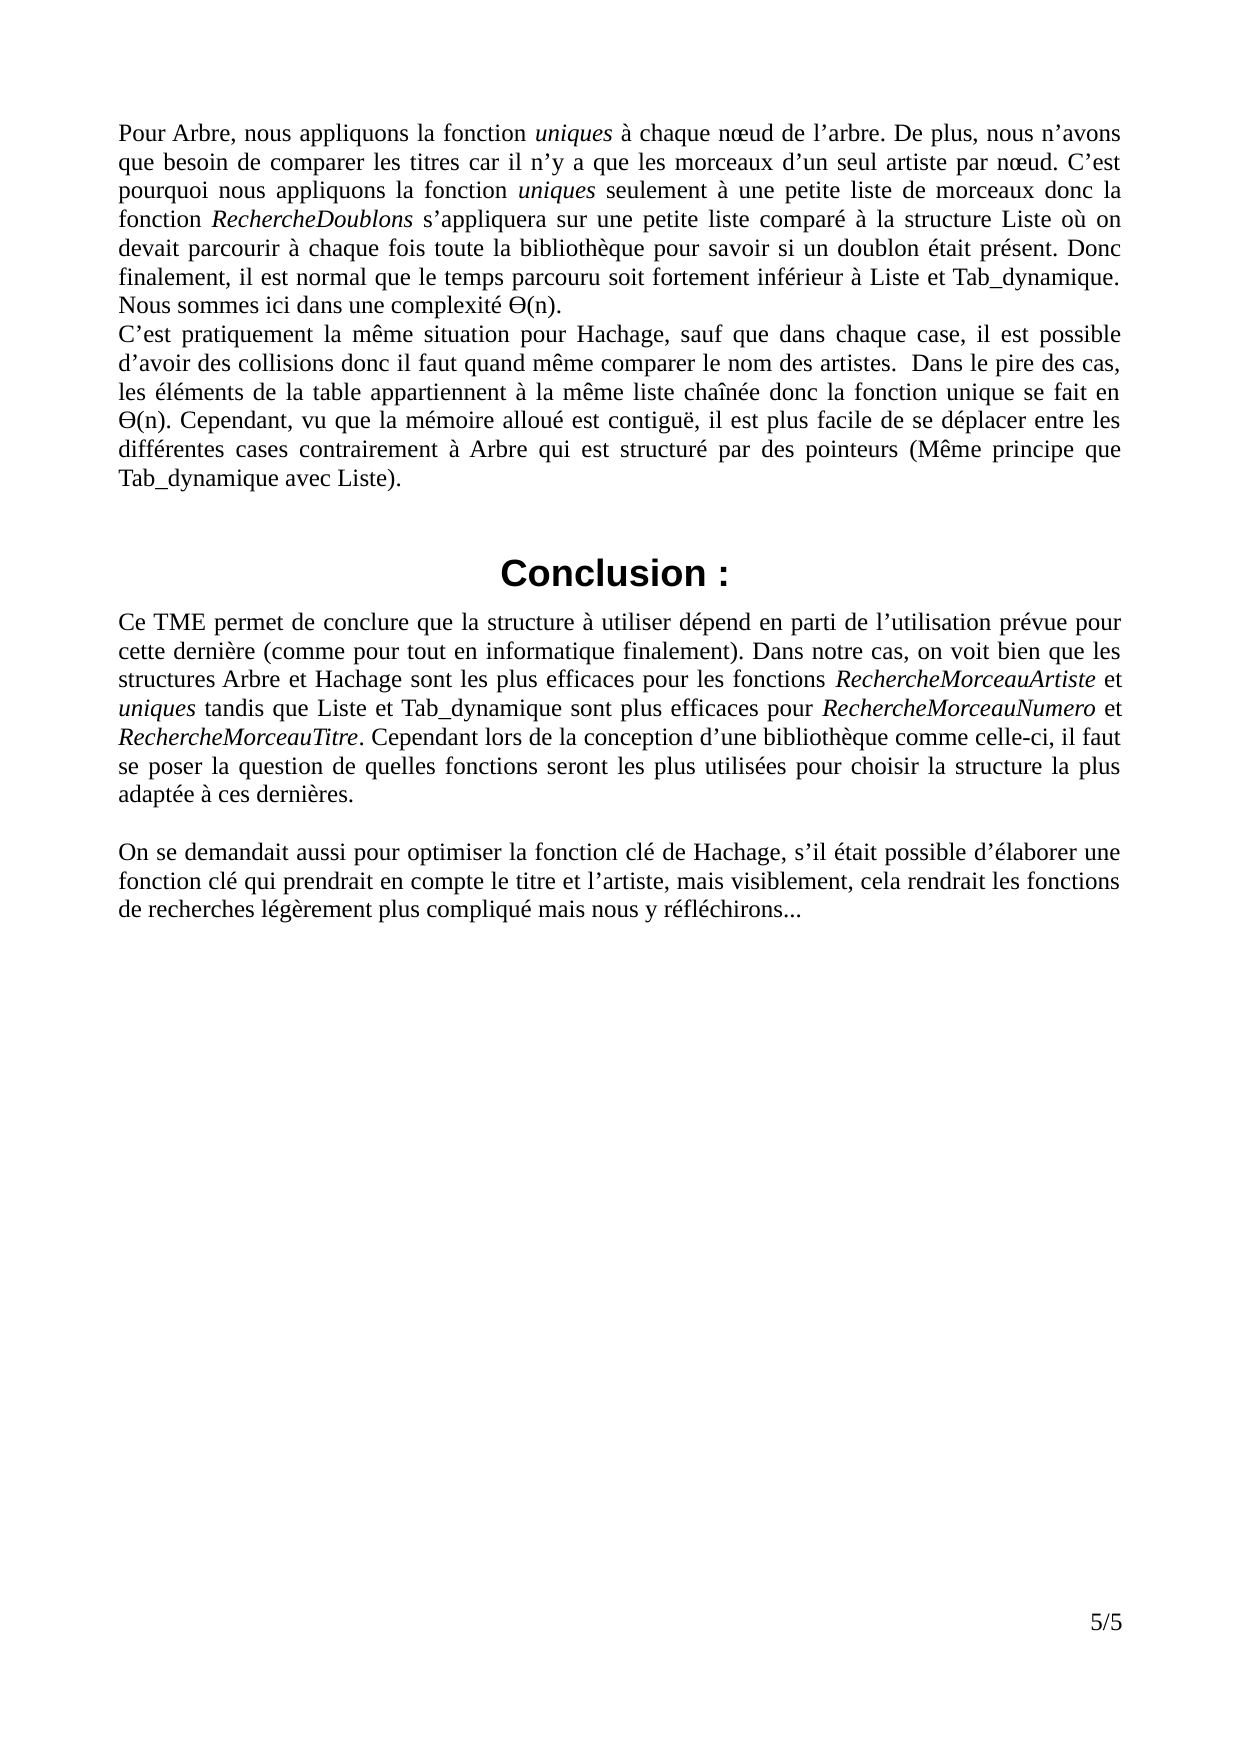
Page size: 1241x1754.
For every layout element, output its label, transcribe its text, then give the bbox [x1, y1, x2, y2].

text Ce TME permet de conclure que la structure à utiliser dépend en parti de l’utilisation prévue pour cette dernière (comme pour tout en informatique finalement). Dans notre cas, on voit bien que les structures Arbre et Hachage sont les plus efficaces pour les fonctions RechercheMorceauArtiste et uniques tandis que Liste et Tab_dynamique sont plus efficaces pour RechercheMorceauNumero et RechercheMorceauTitre. Cependant lors de la conception d’une bibliothèque comme celle-ci, il faut se poser la question de quelles fonctions seront les plus utilisées pour choisir la structure la plus adaptée à ces dernières. [118, 607, 1122, 808]
text On se demandait aussi pour optimiser la fonction clé de Hachage, s’il était possible d’élaborer une fonction clé qui prendrait en compte le titre et l’artiste, mais visiblement, cela rendrait les fonctions de recherches légèrement plus compliqué mais nous y réfléchirons... [118, 837, 1122, 923]
subtitle Conclusion : [118, 551, 1122, 594]
text Pour Arbre, nous appliquons la fonction uniques à chaque nœud de l’arbre. De plus, nous n’avons que besoin de comparer les titres car il n’y a que les morceaux d’un seul artiste par nœud. C’est pourquoi nous appliquons la fonction uniques seulement à une petite liste de morceaux donc la fonction RechercheDoublons s’appliquera sur une petite liste comparé à la structure Liste où on devait parcourir à chaque fois toute la bibliothèque pour savoir si un doublon était présent. Donc finalement, il est normal que le temps parcouru soit fortement inférieur à Liste et Tab_dynamique. Nous sommes ici dans une complexité ϴ(n). [118, 118, 1122, 319]
text C’est pratiquement la même situation pour Hachage, sauf que dans chaque case, il est possible d’avoir des collisions donc il faut quand même comparer le nom des artistes. Dans le pire des cas, les éléments de la table appartiennent à la même liste chaînée donc la fonction unique se fait en ϴ(n). Cependant, vu que la mémoire alloué est contiguë, il est plus facile de se déplacer entre les différentes cases contrairement à Arbre qui est structuré par des pointeurs (Même principe que Tab_dynamique avec Liste). [118, 319, 1122, 492]
